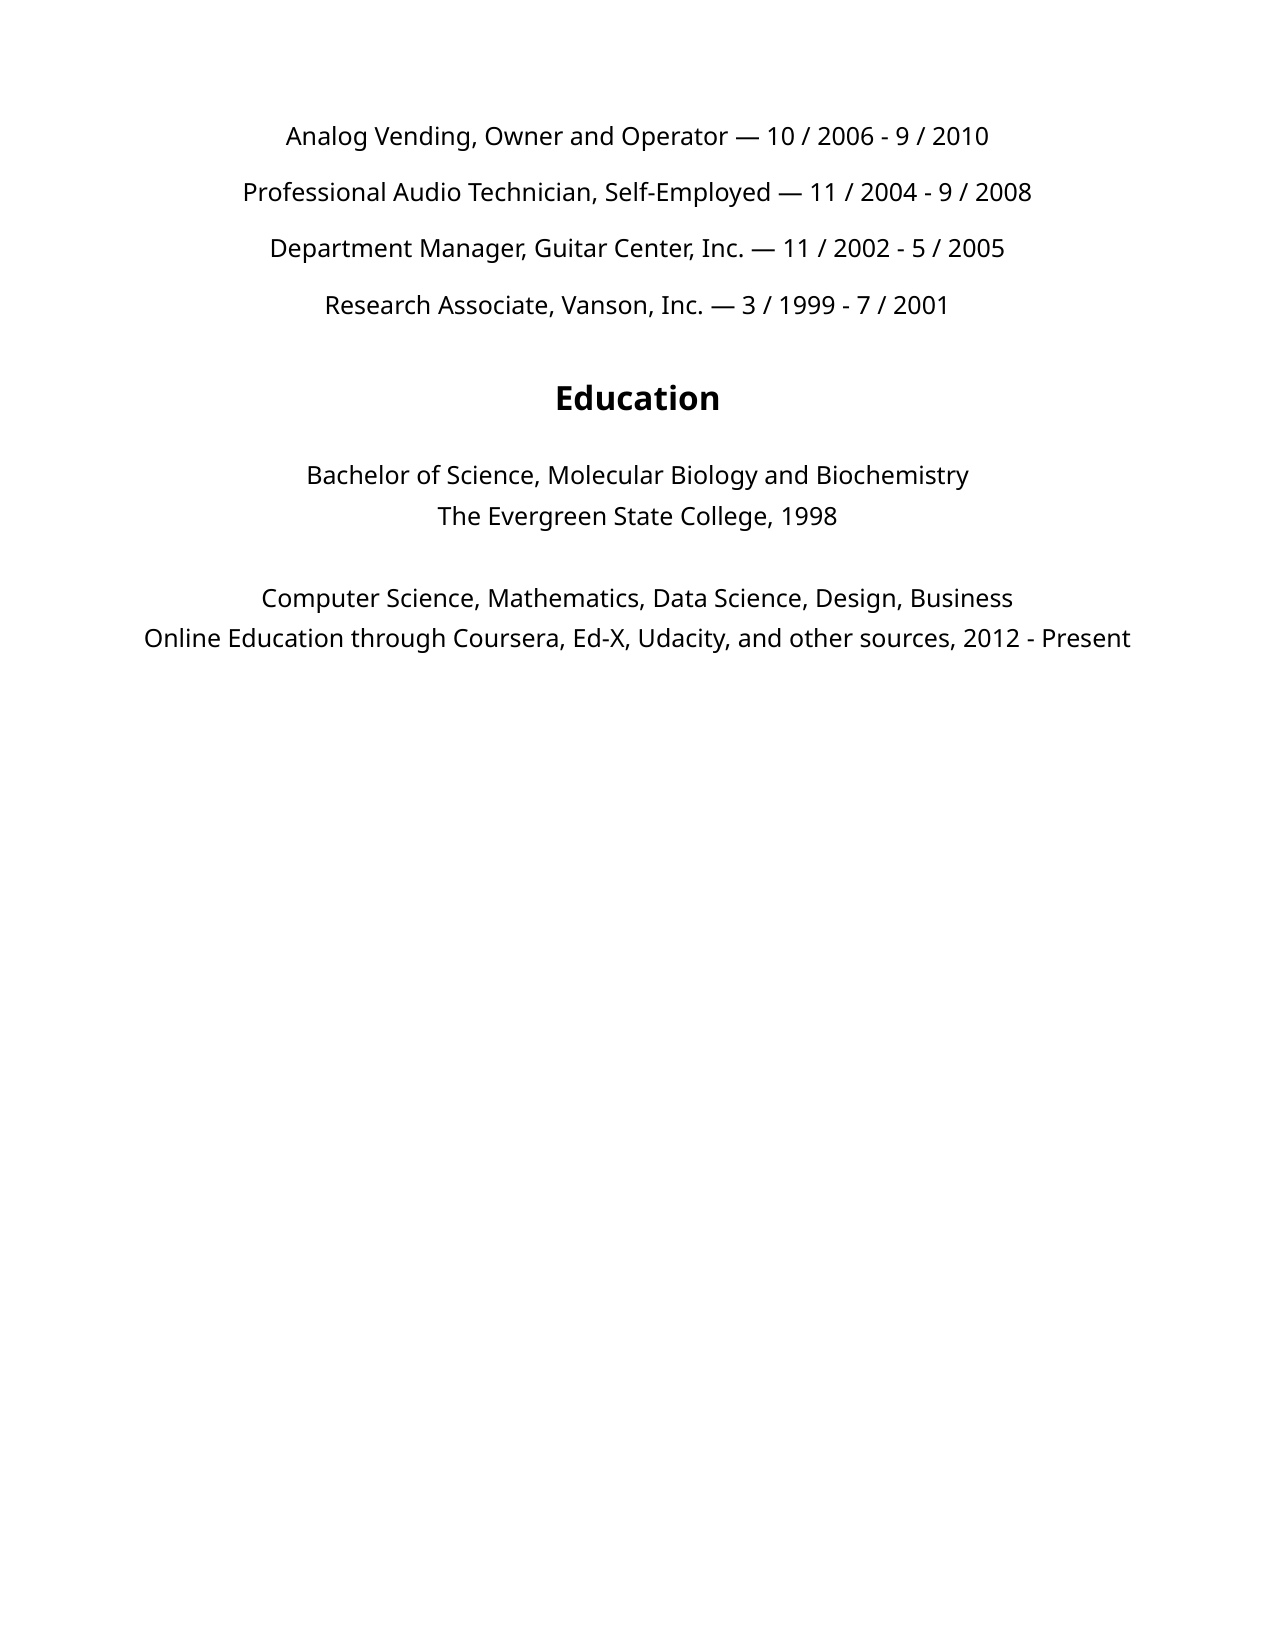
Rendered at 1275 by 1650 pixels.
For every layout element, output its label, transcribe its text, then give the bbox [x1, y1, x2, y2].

text Education [118, 375, 1157, 421]
text The Evergreen State College, 1998 [118, 499, 1157, 533]
text Analog Vending, Owner and Operator — 10 / 2006 - 9 / 2010 [118, 118, 1157, 152]
text Computer Science, Mathematics, Data Science, Design, Business [118, 539, 1157, 614]
text Online Education through Coursera, Ed-X, Udacity, and other sources, 2012 - Present [118, 621, 1157, 655]
text Research Associate, Vanson, Inc. — 3 / 1999 - 7 / 2001 [118, 287, 1157, 322]
text Department Manager, Guitar Center, Inc. — 11 / 2002 - 5 / 2005 [118, 231, 1157, 265]
text Professional Audio Technician, Self-Employed — 11 / 2004 - 9 / 2008 [118, 174, 1157, 209]
text Bachelor of Science, Molecular Biology and Biochemistry [118, 458, 1157, 492]
